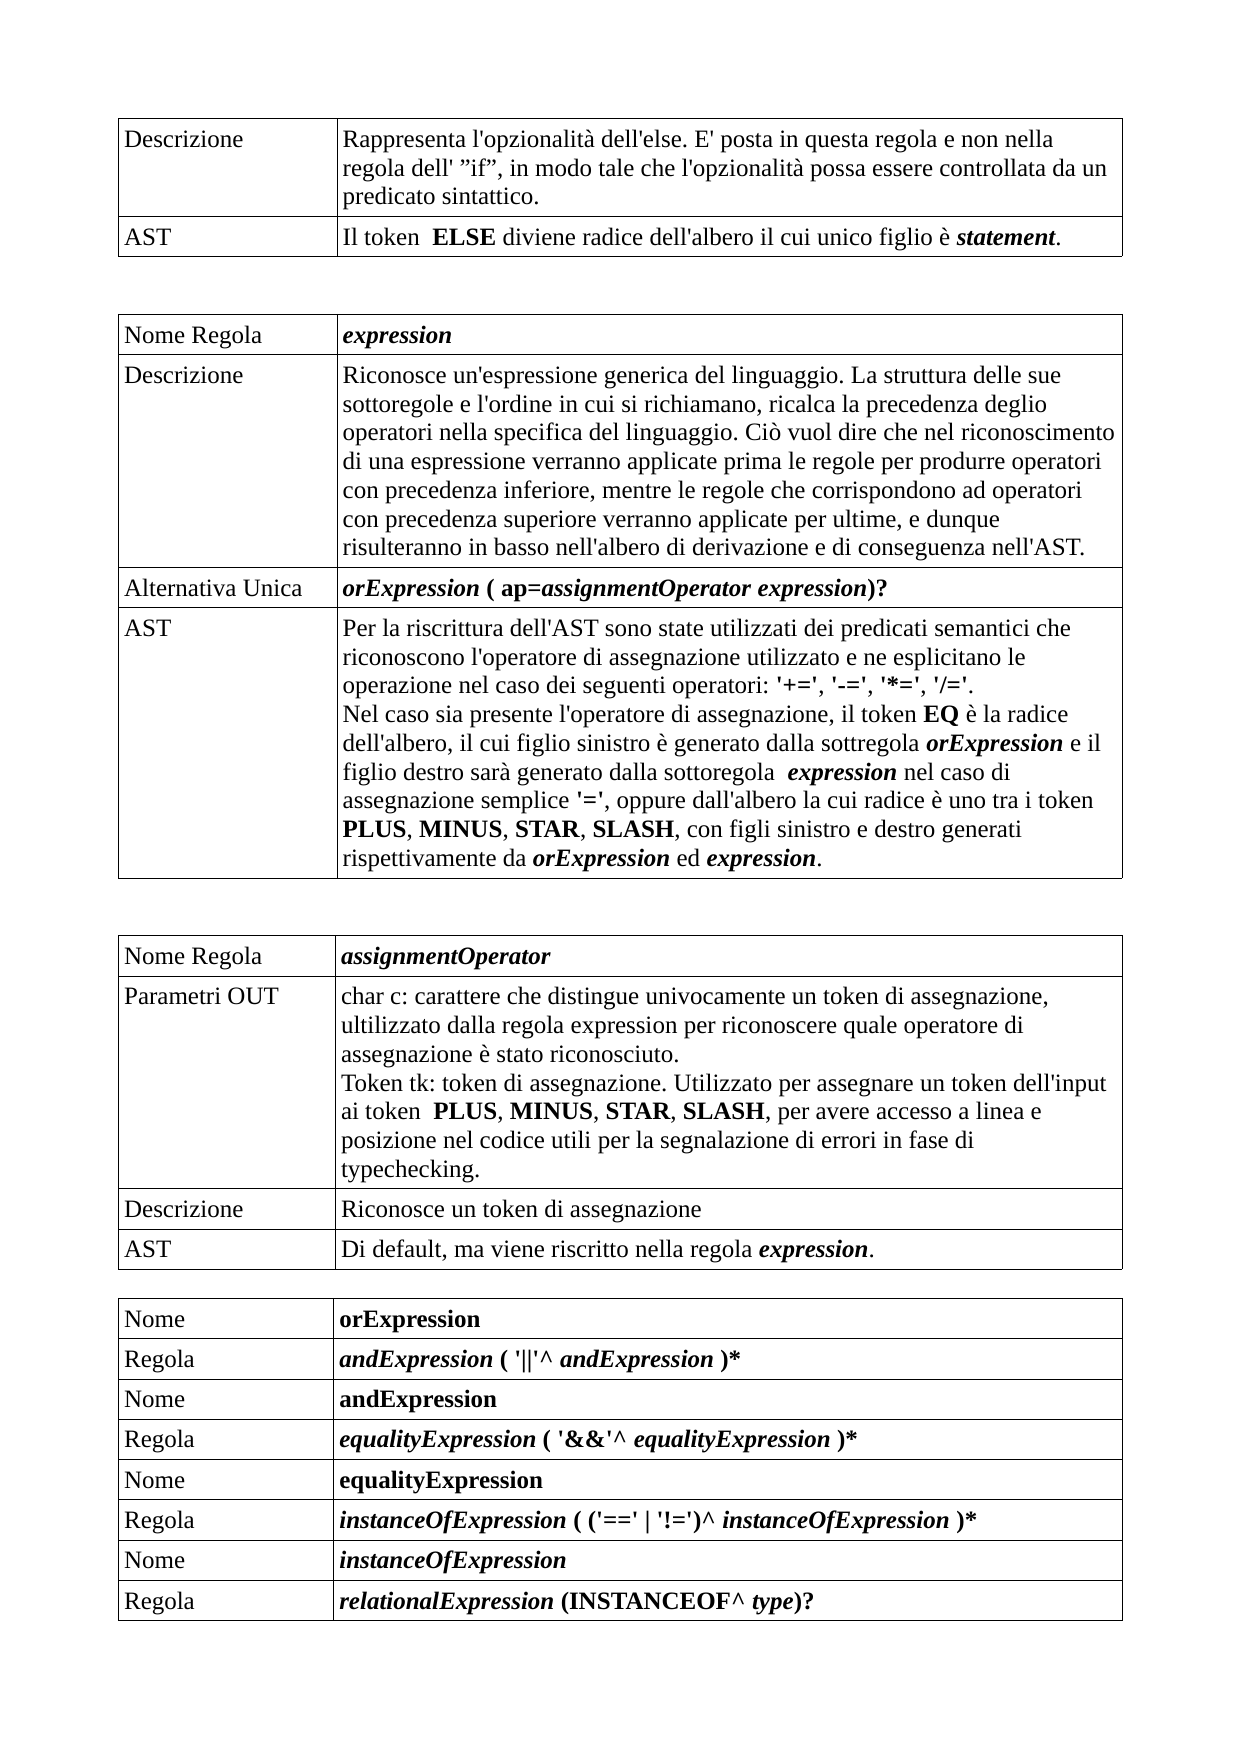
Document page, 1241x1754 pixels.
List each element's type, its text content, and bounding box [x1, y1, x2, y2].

table_cell Descrizione [119, 119, 337, 216]
table_cell char c: carattere che distingue univocamente un token di assegnazione, ultilizzato dalla regola expression per riconoscere quale operatore di assegnazione è stato riconosciuto. Token tk: token di assegnazione. Utilizzato per assegnare un token dell'input ai token PLUS, MINUS, STAR, SLASH, per avere accesso a linea e posizione nel codice utili per la segnalazione di errori in fase di typechecking. [336, 977, 1122, 1188]
table_cell relationalExpression (INSTANCEOF^ type)? [334, 1581, 1122, 1620]
table_cell Il token ELSE diviene radice dell'albero il cui unico figlio è statement. [338, 217, 1122, 256]
table_cell AST [119, 217, 337, 256]
table_cell Regola [119, 1420, 333, 1459]
table_cell Regola [119, 1500, 333, 1540]
table_cell Nome [119, 1541, 333, 1580]
table_header Nome Regola [119, 315, 337, 354]
table_cell Descrizione [119, 355, 337, 567]
table_cell Rappresenta l'opzionalità dell'else. E' posta in questa regola e non nella regola dell' ”if”, in modo tale che l'opzionalità possa essere controllata da un predicato sintattico. [338, 119, 1122, 216]
table_cell AST [119, 1230, 335, 1269]
table_cell Riconosce un token di assegnazione [336, 1189, 1122, 1229]
table_cell Per la riscrittura dell'AST sono state utilizzati dei predicati semantici che riconoscono l'operatore di assegnazione utilizzato e ne esplicitano le operazione nel caso dei seguenti operatori: '+=', '-=', '*=', '/='. Nel caso sia presente l'operatore di assegnazione, il token EQ è la radice dell'albero, il cui figlio sinistro è generato dalla sottregola orExpression e il figlio destro sarà generato dalla sottoregola expression nel caso di assegnazione semplice '=', oppure dall'albero la cui radice è uno tra i token PLUS, MINUS, STAR, SLASH, con figli sinistro e destro generati rispettivamente da orExpression ed expression. [338, 608, 1122, 878]
table_cell AST [119, 608, 337, 878]
table_header Nome Regola [119, 936, 335, 976]
table_cell Riconosce un'espressione generica del linguaggio. La struttura delle sue sottoregole e l'ordine in cui si richiamano, ricalca la precedenza deglio operatori nella specifica del linguaggio. Ciò vuol dire che nel riconoscimento di una espressione verranno applicate prima le regole per produrre operatori con precedenza inferiore, mentre le regole che corrispondono ad operatori con precedenza superiore verranno applicate per ultime, e dunque risulteranno in basso nell'albero di derivazione e di conseguenza nell'AST. [338, 355, 1122, 567]
table_header expression [338, 315, 1122, 354]
table_cell andExpression [334, 1380, 1122, 1419]
table_cell Regola [119, 1581, 333, 1620]
table_cell equalityExpression [334, 1460, 1122, 1499]
table_header Nome [119, 1299, 333, 1338]
table_cell equalityExpression ( '&&'^ equalityExpression )* [334, 1420, 1122, 1459]
table_cell Nome [119, 1460, 333, 1499]
table_cell Descrizione [119, 1189, 335, 1229]
table_header assignmentOperator [336, 936, 1122, 976]
table_cell Parametri OUT [119, 977, 335, 1188]
table_cell Regola [119, 1339, 333, 1378]
table_cell andExpression ( '||'^ andExpression )* [334, 1339, 1122, 1378]
table_cell Di default, ma viene riscritto nella regola expression. [336, 1230, 1122, 1269]
table_cell instanceOfExpression [334, 1541, 1122, 1580]
table_cell Alternativa Unica [119, 568, 337, 607]
table_cell Nome [119, 1380, 333, 1419]
table_cell instanceOfExpression ( ('==' | '!=')^ instanceOfExpression )* [334, 1500, 1122, 1540]
table_cell orExpression ( ap=assignmentOperator expression)? [338, 568, 1122, 607]
table_header orExpression [334, 1299, 1122, 1338]
